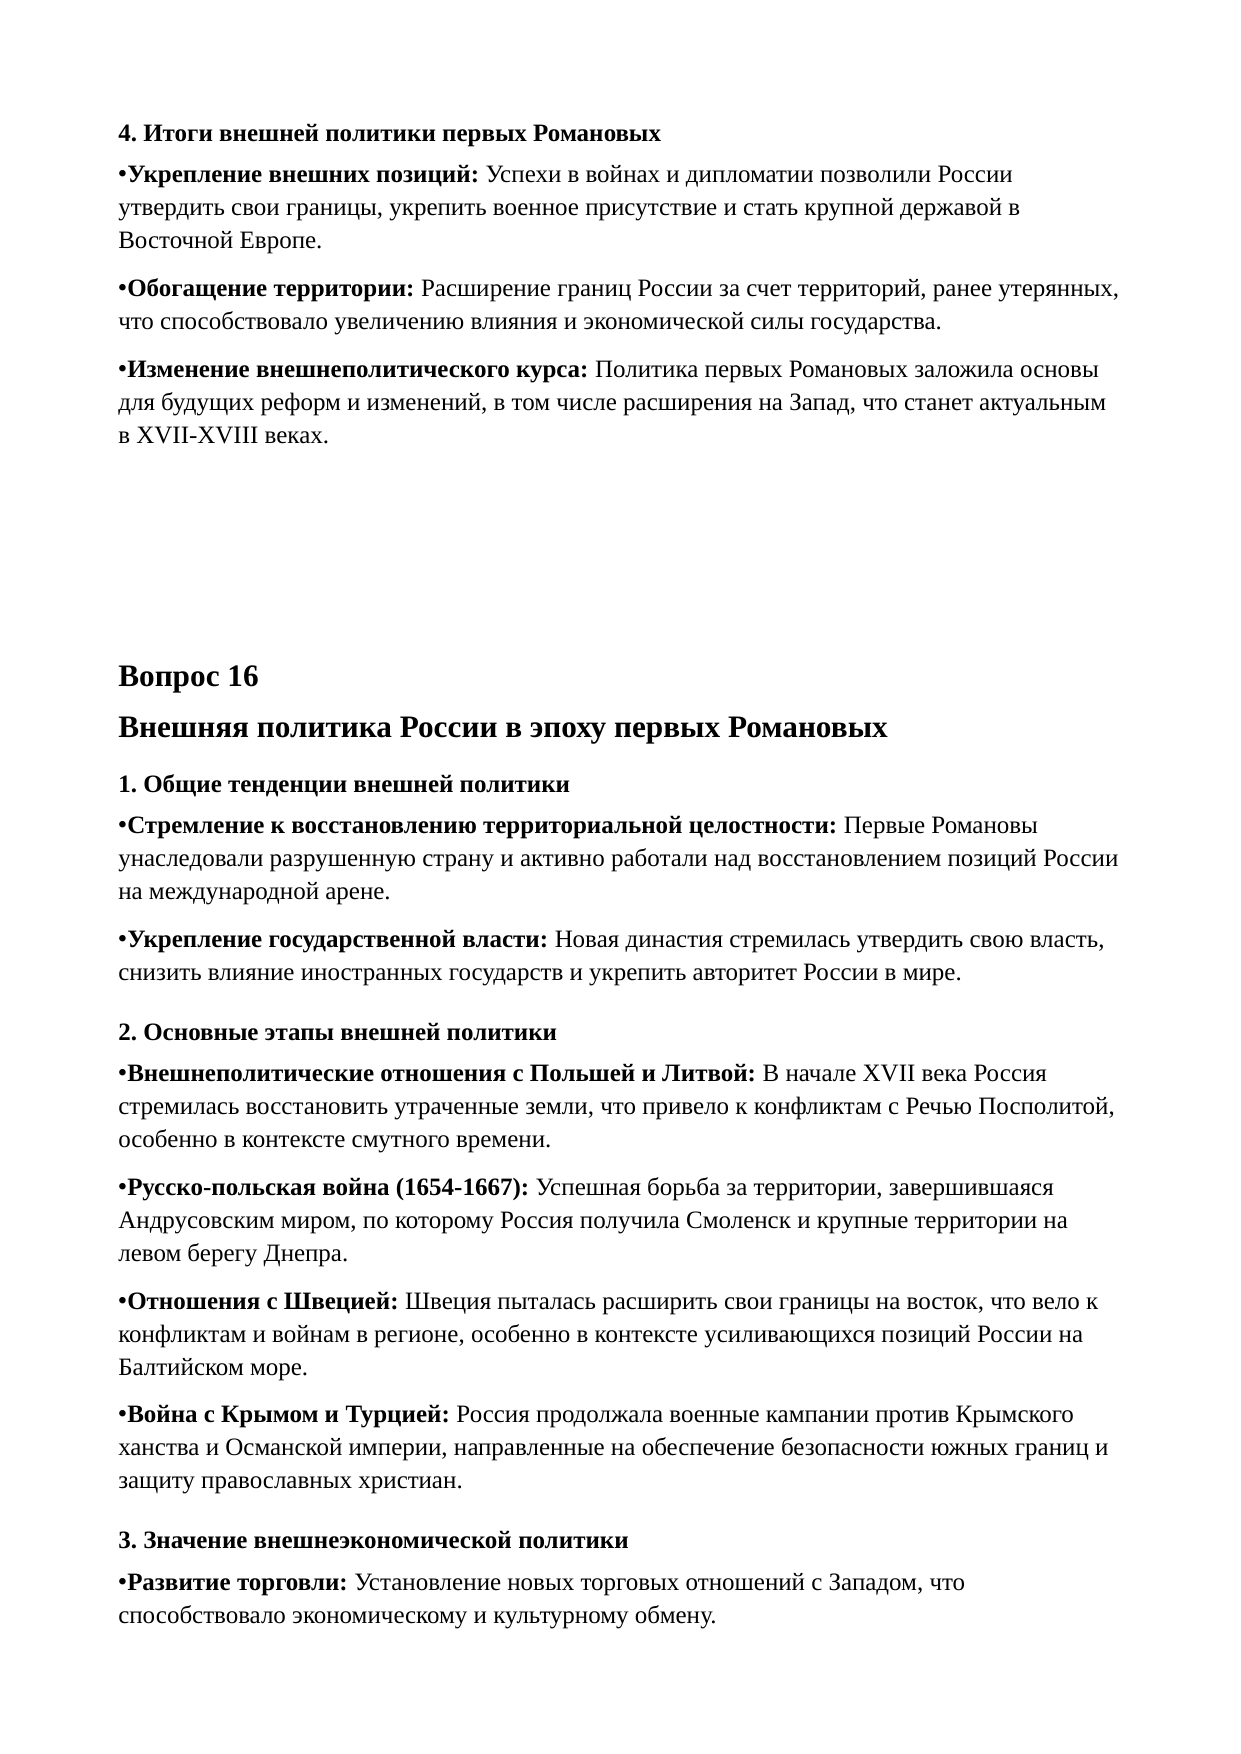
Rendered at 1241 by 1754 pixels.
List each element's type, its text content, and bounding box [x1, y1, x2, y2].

list Укрепление государственной власти: Новая династия стремилась утвердить свою власть, снизить влияние иностранных государств и укрепить авторитет России в мире. [118, 924, 1122, 986]
list Русско-польская война (1654-1667): Успешная борьба за территории, завершившаяся Андрусовским миром, по которому Россия получила Смоленск и крупные территории на левом берегу Днепра. [118, 1172, 1122, 1267]
list Война с Крымом и Турцией: Россия продолжала военные кампании против Крымского ханства и Османской империи, направленные на обеспечение безопасности южных границ и защиту православных христиан. [118, 1399, 1122, 1494]
text Вопрос 16 [118, 658, 1122, 694]
list Стремление к восстановлению территориальной целостности: Первые Романовы унаследовали разрушенную страну и активно работали над восстановлением позиций России на международной арене. [118, 810, 1122, 905]
list Развитие торговли: Установление новых торговых отношений с Западом, что способствовало экономическому и культурному обмену. [118, 1567, 1122, 1628]
subtitle 4. Итоги внешней политики первых Романовых [118, 118, 1122, 147]
list Изменение внешнеполитического курса: Политика первых Романовых заложила основы для будущих реформ и изменений, в том числе расширения на Запад, что станет актуальным в XVII-XVIII веках. [118, 354, 1122, 448]
list Отношения с Швецией: Швеция пыталась расширить свои границы на восток, что вело к конфликтам и войнам в регионе, особенно в контексте усиливающихся позиций России на Балтийском море. [118, 1286, 1122, 1381]
subtitle 2. Основные этапы внешней политики [118, 1017, 1122, 1046]
list Укрепление внешних позиций: Успехи в войнах и дипломатии позволили России утвердить свои границы, укрепить военное присутствие и стать крупной державой в Восточной Европе. [118, 159, 1122, 254]
list Обогащение территории: Расширение границ России за счет территорий, ранее утерянных, что способствовало увеличению влияния и экономической силы государства. [118, 273, 1122, 335]
list Внешнеполитические отношения с Польшей и Литвой: В начале XVII века Россия стремилась восстановить утраченные земли, что привело к конфликтам с Речью Посполитой, особенно в контексте смутного времени. [118, 1058, 1122, 1153]
subtitle 1. Общие тенденции внешней политики [118, 769, 1122, 798]
subtitle Внешняя политика России в эпоху первых Романовых [118, 708, 1122, 744]
subtitle 3. Значение внешнеэкономической политики [118, 1526, 1122, 1554]
